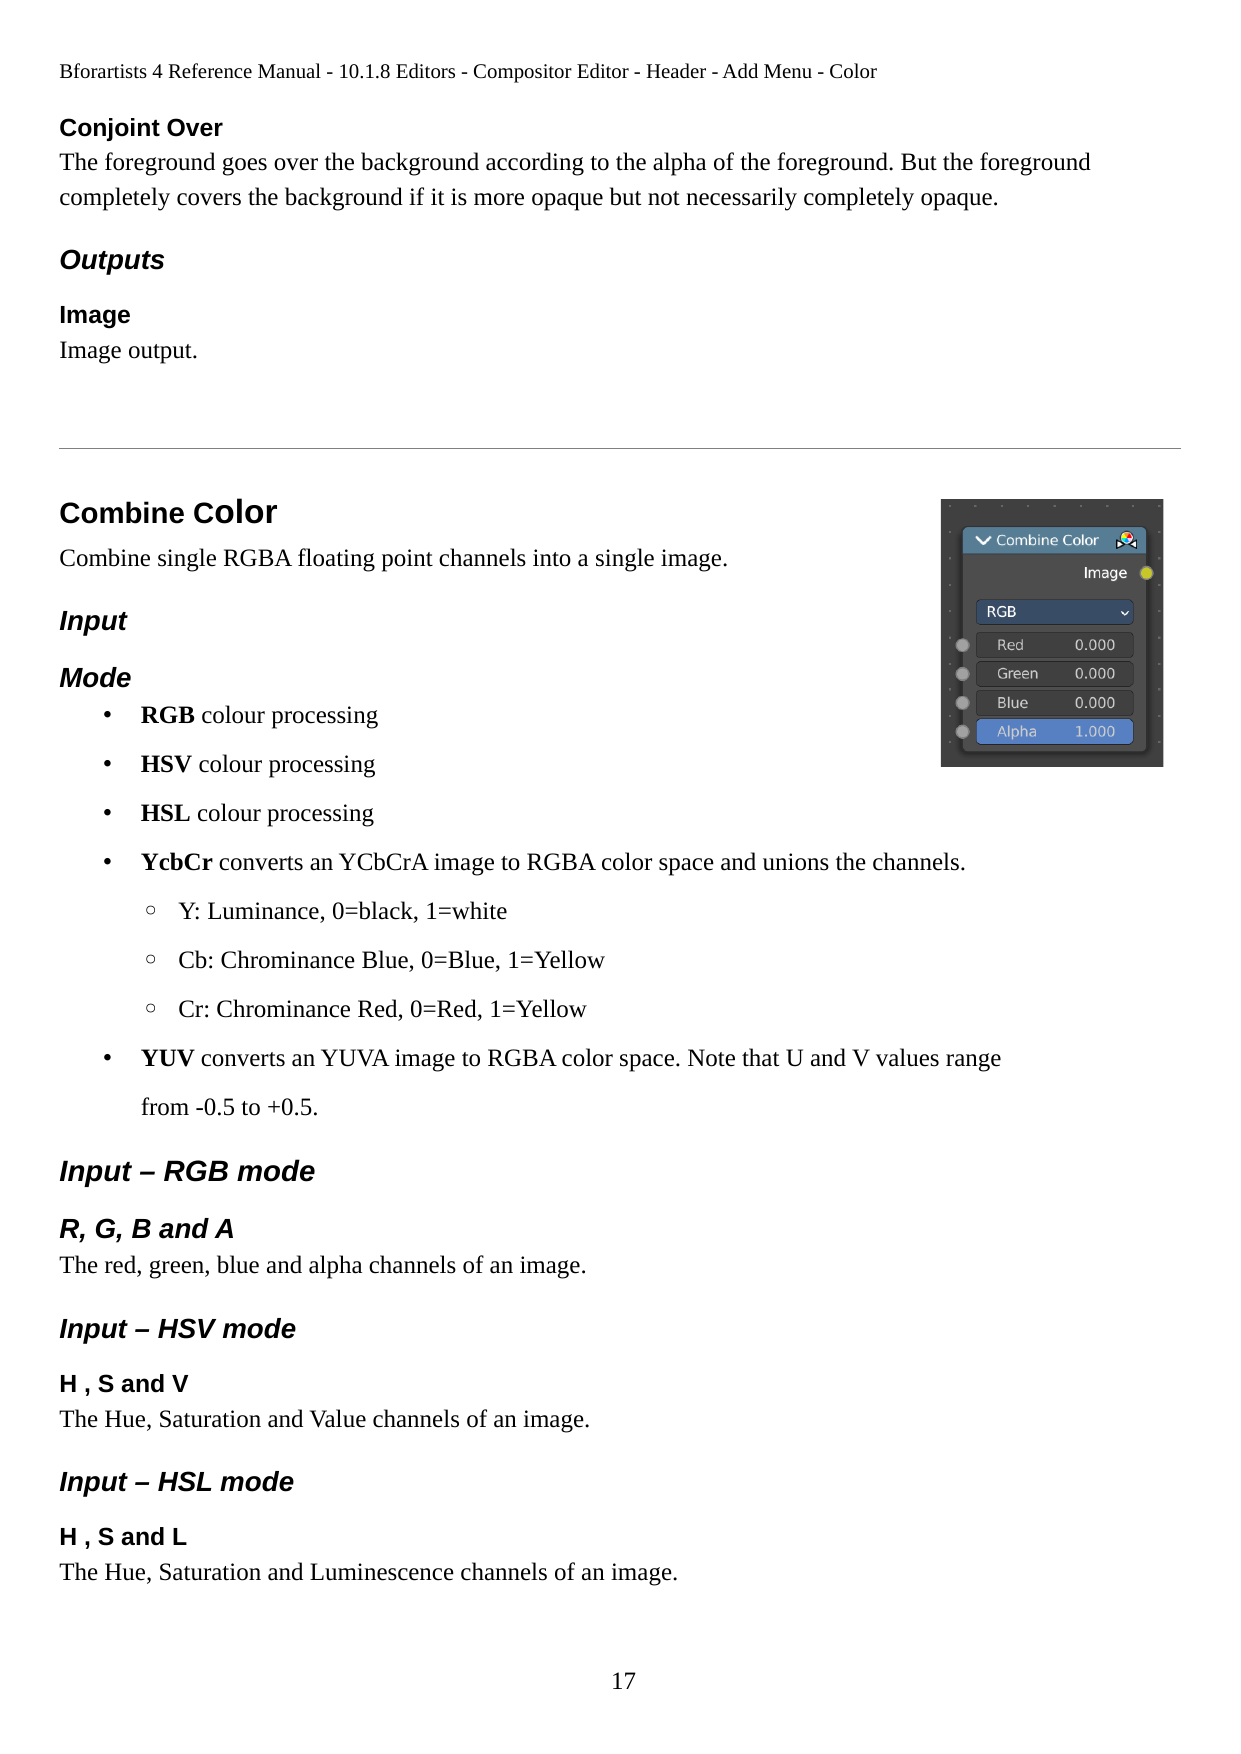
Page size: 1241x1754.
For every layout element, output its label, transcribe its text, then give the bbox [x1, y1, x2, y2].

subtitle Input – RGB mode [59, 1154, 1181, 1187]
text Combine single RGBA floating point channels into a single image. [59, 543, 940, 572]
list Y: Luminance, 0=black, 1=white [141, 896, 1181, 925]
text The Hue, Saturation and Luminescence channels of an image. [59, 1557, 1181, 1586]
subtitle R, G, B and A [59, 1212, 1181, 1244]
text Image output. [59, 335, 1181, 364]
subtitle Input – HSV mode [59, 1312, 1181, 1344]
list HSL colour processing [103, 798, 1181, 827]
list RGB colour processing [103, 700, 940, 728]
subtitle Mode [59, 662, 940, 693]
text The foreground goes over the background according to the alpha of the foreground. But the foreground completely covers the background if it is more opaque but not necessarily completely opaque. [59, 147, 1181, 211]
picture [940, 499, 1164, 767]
subtitle Input [59, 605, 940, 637]
list Cb: Chrominance Blue, 0=Blue, 1=Yellow [141, 945, 1181, 974]
subtitle Combine Color [59, 492, 1181, 531]
subtitle H , S and V [59, 1369, 1181, 1398]
list YcbCr converts an YCbCrA image to RGBA color space and unions the channels. [103, 847, 1181, 876]
subtitle Image [59, 300, 1181, 329]
subtitle [1164, 605, 1181, 637]
text The Hue, Saturation and Value channels of an image. [59, 1404, 1181, 1433]
text The red, green, blue and alpha channels of an image. [59, 1251, 1181, 1279]
list from -0.5 to +0.5. [103, 1092, 1181, 1121]
subtitle H , S and L [59, 1522, 1181, 1551]
subtitle Conjoint Over [59, 113, 1181, 141]
list YUV converts an YUVA image to RGBA color space. Note that U and V values range [103, 1043, 1181, 1072]
list Cr: Chrominance Red, 0=Red, 1=Yellow [141, 994, 1181, 1023]
subtitle Input – HSL mode [59, 1465, 1181, 1497]
subtitle Outputs [59, 243, 1181, 275]
subtitle [1164, 662, 1181, 693]
list HSV colour processing [103, 749, 1181, 777]
list [1164, 700, 1181, 728]
